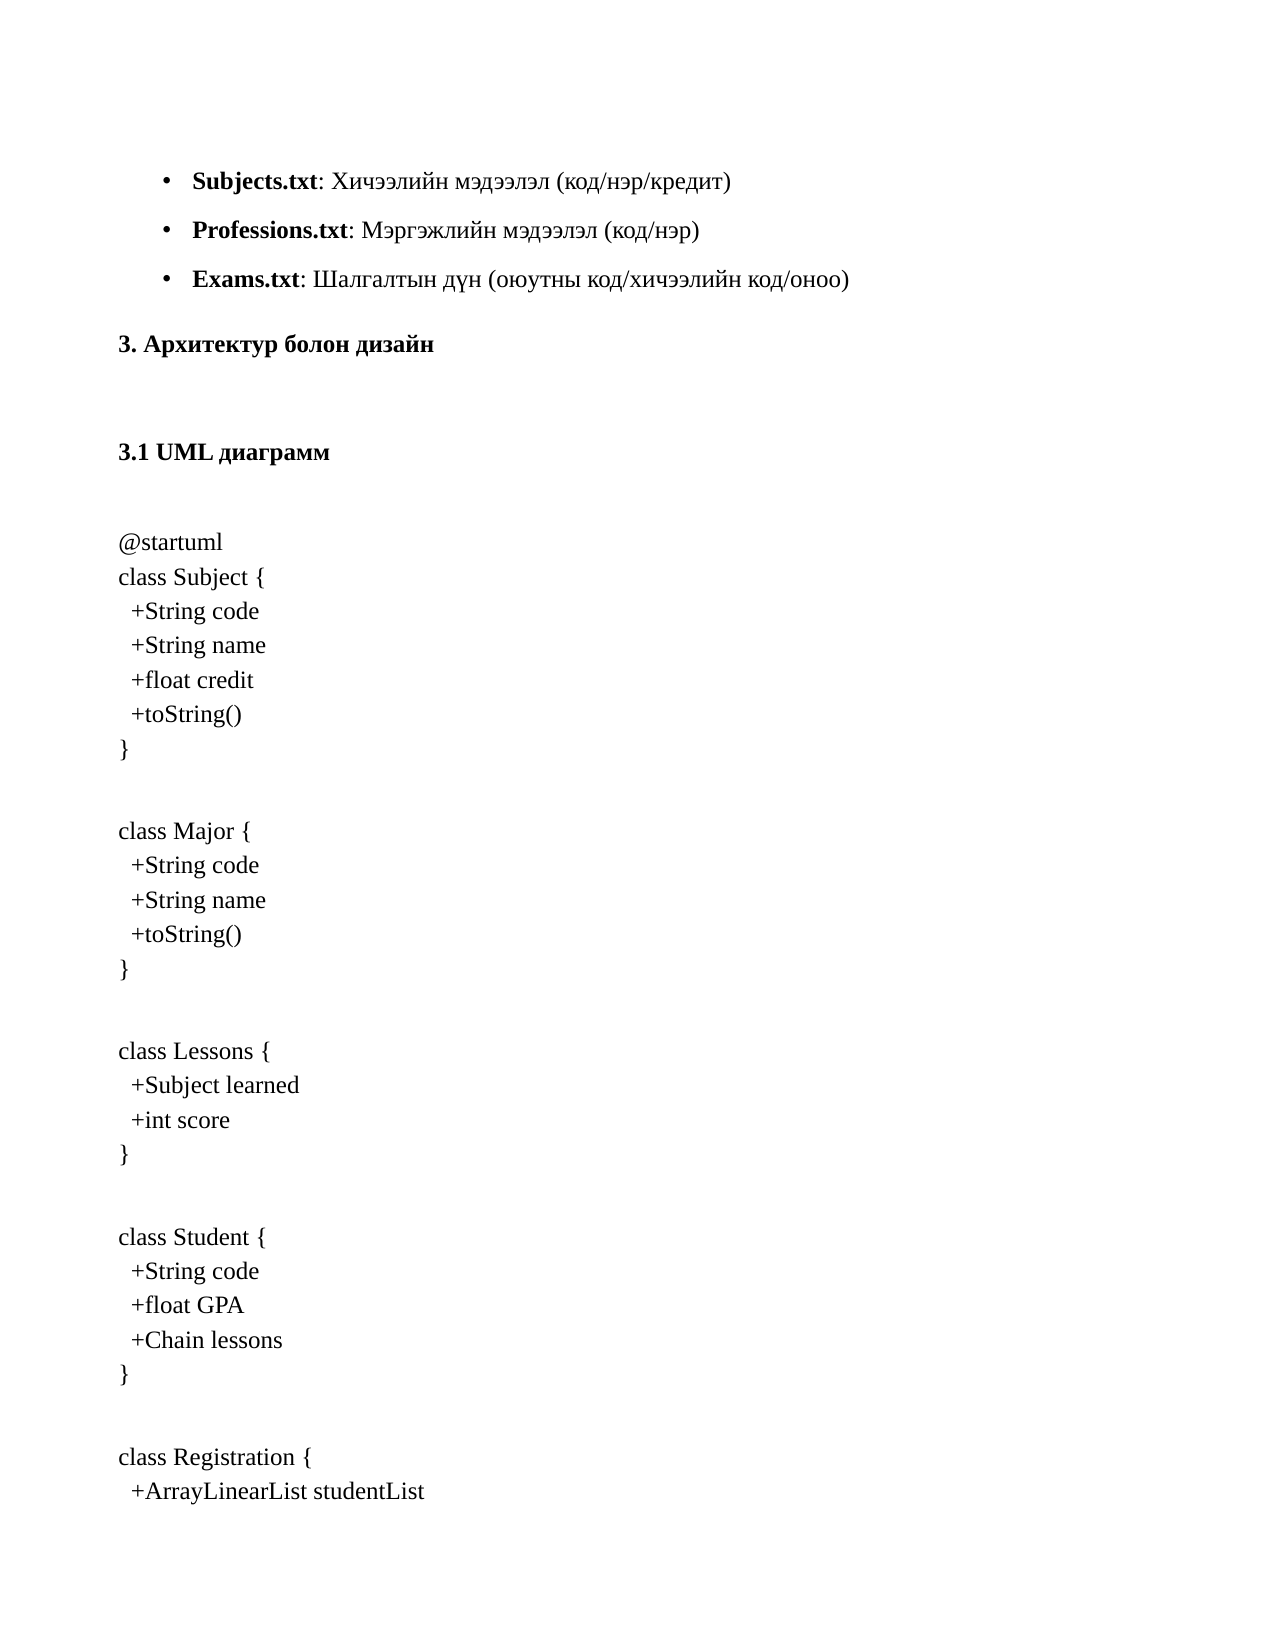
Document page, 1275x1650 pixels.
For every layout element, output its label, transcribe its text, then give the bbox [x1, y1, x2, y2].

text +String name [118, 631, 1157, 659]
text class Lessons { [118, 1036, 1157, 1065]
text +int score [118, 1105, 1157, 1134]
text +Subject learned [118, 1071, 1157, 1099]
text class Registration { [118, 1442, 1157, 1470]
text } [118, 734, 1157, 763]
text @startuml [118, 527, 1157, 556]
text } [118, 1139, 1157, 1168]
subtitle 3.1 UML диаграмм [118, 437, 1157, 465]
text +toString() [118, 699, 1157, 728]
text } [118, 1359, 1157, 1388]
text +float credit [118, 665, 1157, 694]
text +String code [118, 851, 1157, 879]
text class Subject { [118, 562, 1157, 590]
text +String code [118, 596, 1157, 625]
text +String code [118, 1256, 1157, 1285]
list Exams.txt: Шалгалтын дүн (оюутны код/хичээлийн код/оноо) [162, 264, 1157, 293]
text +String name [118, 885, 1157, 914]
subtitle 3. Архитектур болон дизайн [118, 329, 1157, 358]
text } [118, 954, 1157, 983]
text class Student { [118, 1222, 1157, 1250]
list Subjects.txt: Хичээлийн мэдээлэл (код/нэр/кредит) [162, 166, 1157, 194]
text class Major { [118, 816, 1157, 845]
text +ArrayLinearList studentList [118, 1476, 1157, 1505]
text +Chain lessons [118, 1325, 1157, 1354]
text +toString() [118, 919, 1157, 948]
list Professions.txt: Мэргэжлийн мэдээлэл (код/нэр) [162, 215, 1157, 243]
text +float GPA [118, 1291, 1157, 1319]
